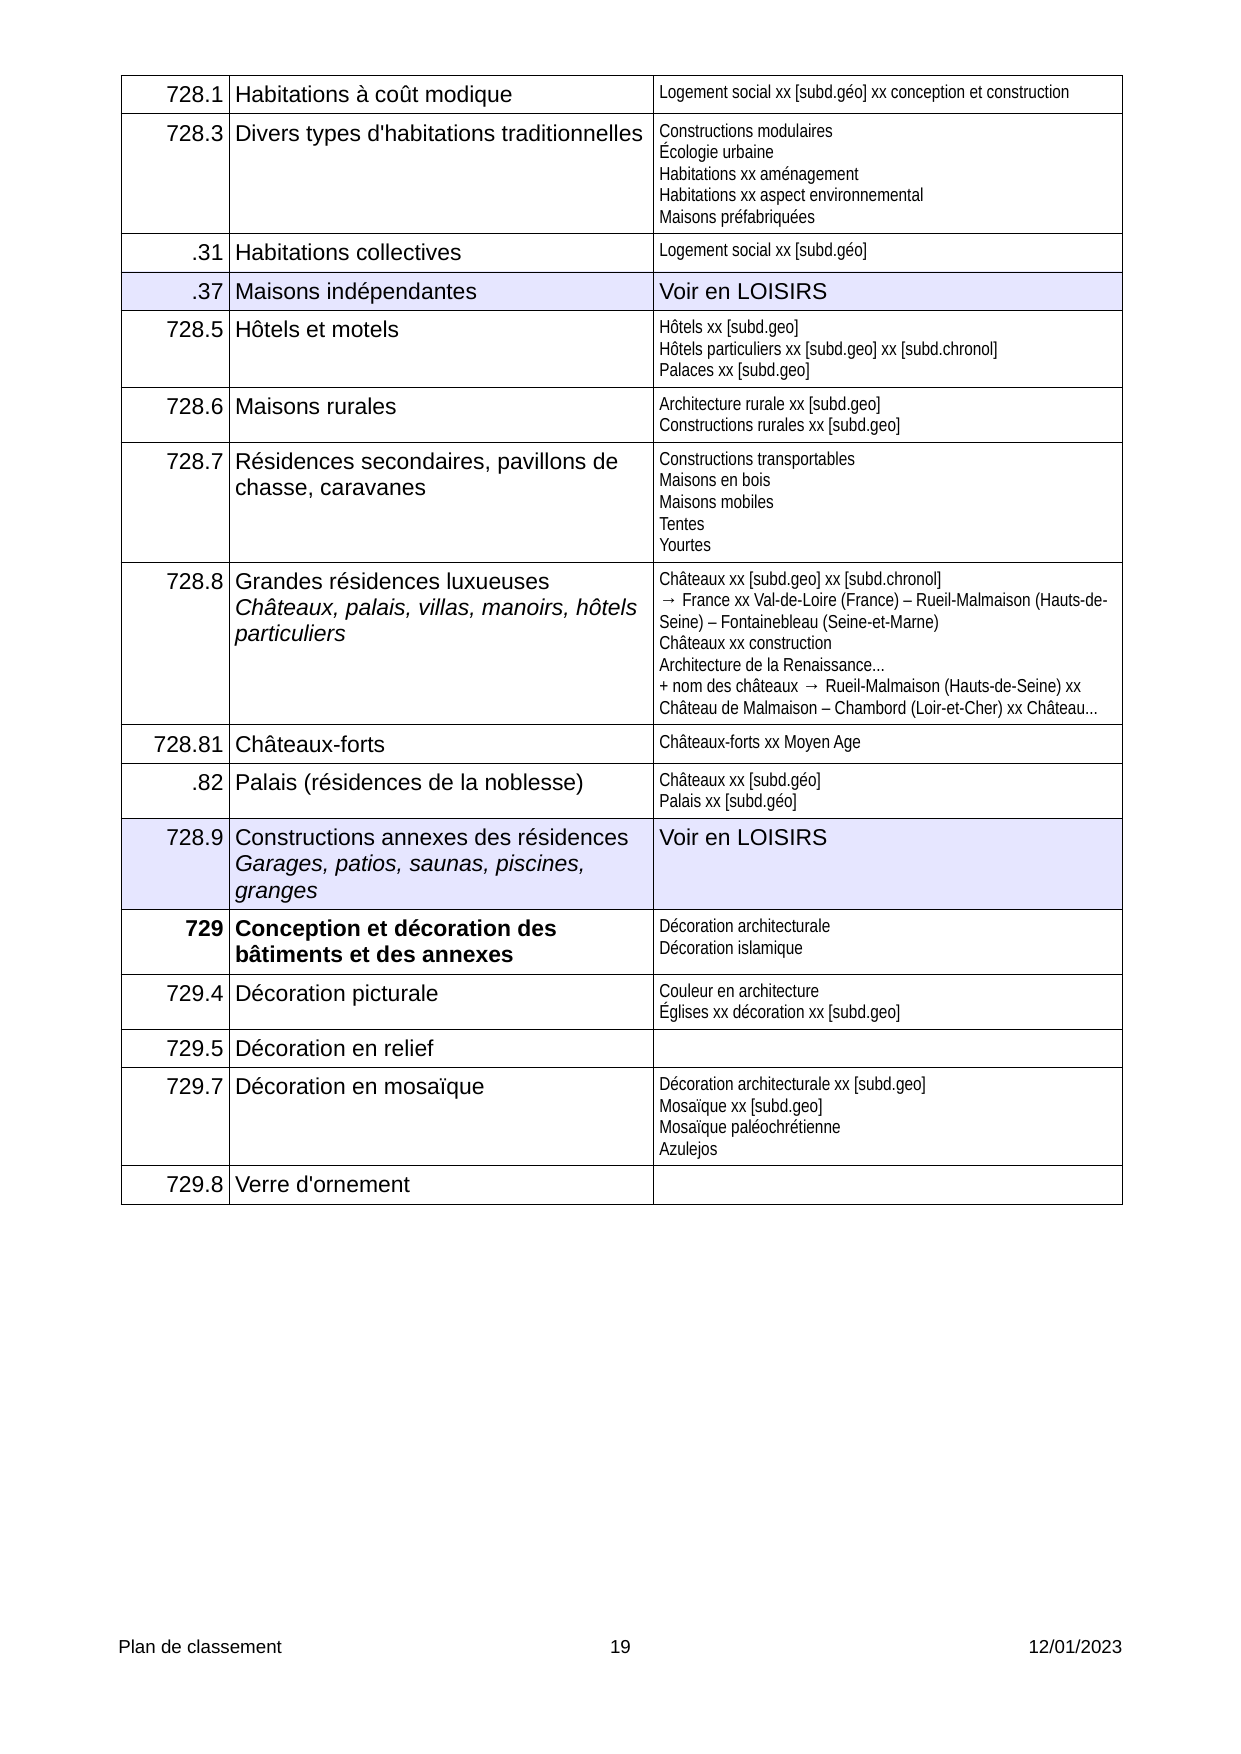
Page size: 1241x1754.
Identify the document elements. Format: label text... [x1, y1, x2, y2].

table_cell Voir en LOISIRS [654, 819, 1122, 909]
table_cell Décoration architecturale Décoration islamique [654, 910, 1122, 973]
table_cell Châteaux-forts [230, 725, 653, 763]
table_cell 728.5 [122, 311, 229, 386]
table_cell Hôtels et motels [230, 311, 653, 386]
table_cell .82 [122, 764, 229, 818]
table_cell [654, 1166, 1122, 1203]
table_cell Hôtels xx [subd.geo] Hôtels particuliers xx [subd.geo] xx [subd.chronol] Palaces xx [subd.geo] [654, 311, 1122, 386]
table_cell .37 [122, 273, 229, 310]
table_cell Constructions modulaires Écologie urbaine Habitations xx aménagement Habitations xx aspect environnemental Maisons préfabriquées [654, 114, 1122, 233]
table_cell 728.7 [122, 443, 229, 561]
table_cell Divers types d'habitations traditionnelles [230, 114, 653, 233]
table_cell Constructions annexes des résidences Garages, patios, saunas, piscines, granges [230, 819, 653, 909]
table_cell 729.7 [122, 1068, 229, 1165]
table_cell 729 [122, 910, 229, 973]
table_cell Maisons rurales [230, 388, 653, 442]
table_cell Palais (résidences de la noblesse) [230, 764, 653, 818]
table_cell Châteaux-forts xx Moyen Age [654, 725, 1122, 763]
table_cell Maisons indépendantes [230, 273, 653, 310]
table_cell Décoration architecturale xx [subd.geo] Mosaïque xx [subd.geo] Mosaïque paléochrétienne Azulejos [654, 1068, 1122, 1165]
table_cell [654, 1030, 1122, 1067]
table_cell Logement social xx [subd.géo] [654, 234, 1122, 271]
table_cell 728.9 [122, 819, 229, 909]
table_cell Habitations collectives [230, 234, 653, 271]
table_cell 728.6 [122, 388, 229, 442]
table_cell Résidences secondaires, pavillons de chasse, caravanes [230, 443, 653, 561]
table_cell Habitations à coût modique [230, 76, 653, 113]
table_cell 728.81 [122, 725, 229, 763]
table_cell 729.4 [122, 975, 229, 1028]
table_cell 729.5 [122, 1030, 229, 1067]
table_cell 729.8 [122, 1166, 229, 1203]
table_cell Constructions transportables Maisons en bois Maisons mobiles Tentes Yourtes [654, 443, 1122, 561]
table_cell .31 [122, 234, 229, 271]
table_cell Conception et décoration des bâtiments et des annexes [230, 910, 653, 973]
table_cell Voir en LOISIRS [654, 273, 1122, 310]
table_cell Châteaux xx [subd.geo] xx [subd.chronol] → France xx Val-de-Loire (France) – Rueil-Malmaison (Hauts-de-Seine) – Fontainebleau (Seine-et-Marne) Châteaux xx construction Architecture de la Renaissance... + nom des châteaux → Rueil-Malmaison (Hauts-de-Seine) xx Château de Malmaison – Chambord (Loir-et-Cher) xx Château... [654, 563, 1122, 724]
table_cell Couleur en architecture Églises xx décoration xx [subd.geo] [654, 975, 1122, 1028]
table_cell 728.8 [122, 563, 229, 724]
table_cell Châteaux xx [subd.géo] Palais xx [subd.géo] [654, 764, 1122, 818]
table_cell Décoration en mosaïque [230, 1068, 653, 1165]
table_cell 728.1 [122, 76, 229, 113]
table_cell Logement social xx [subd.géo] xx conception et construction [654, 76, 1122, 113]
table_cell Grandes résidences luxueuses Châteaux, palais, villas, manoirs, hôtels particuliers [230, 563, 653, 724]
table_cell Architecture rurale xx [subd.geo] Constructions rurales xx [subd.geo] [654, 388, 1122, 442]
table_cell 728.3 [122, 114, 229, 233]
table_cell Décoration picturale [230, 975, 653, 1028]
table_cell Décoration en relief [230, 1030, 653, 1067]
table_cell Verre d'ornement [230, 1166, 653, 1203]
